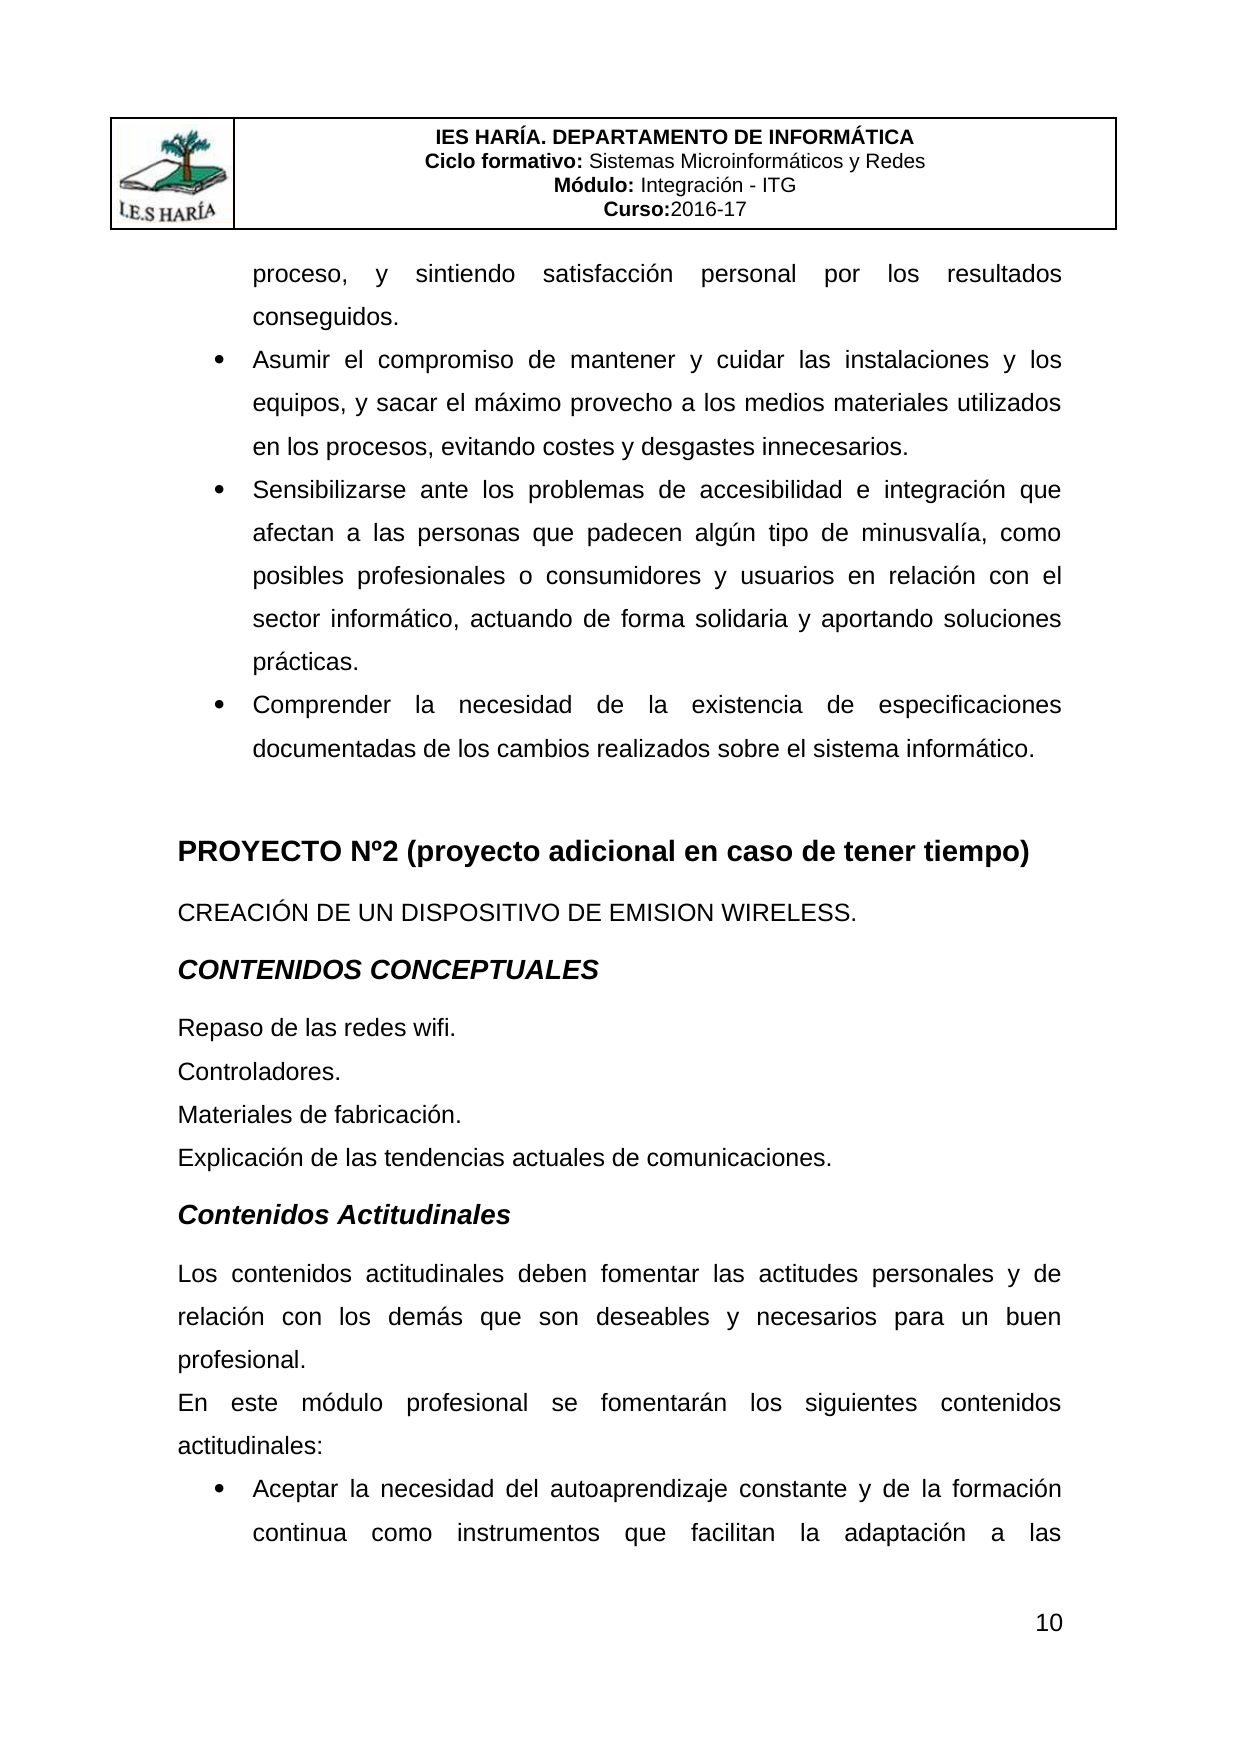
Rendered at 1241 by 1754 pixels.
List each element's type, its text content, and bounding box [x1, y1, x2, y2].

subtitle Contenidos Actitudinales [177, 1198, 1063, 1230]
text En este módulo profesional se fomentarán los siguientes contenidos actitudinales: [177, 1388, 1063, 1460]
list Aceptar la necesidad del autoaprendizaje constante y de la formación continua como instrumentos que facilitan la adaptación a las [215, 1474, 1063, 1546]
text Explicación de las tendencias actuales de comunicaciones. [177, 1143, 1063, 1172]
list proceso, y sintiendo satisfacción personal por los resultados conseguidos. [215, 259, 1063, 331]
list Sensibilizarse ante los problemas de accesibilidad e integración que afectan a las personas que padecen algún tipo de minusvalía, como posibles profesionales o consumidores y usuarios en relación con el sector informático, actuando de forma solidaria y aportando soluciones prácticas. [215, 474, 1063, 676]
text Materiales de fabricación. [177, 1100, 1063, 1128]
subtitle CONTENIDOS CONCEPTUALES [177, 953, 1063, 985]
text Los contenidos actitudinales deben fomentar las actitudes personales y de relación con los demás que son deseables y necesarios para un buen profesional. [177, 1259, 1063, 1374]
list Asumir el compromiso de mantener y cuidar las instalaciones y los equipos, y sacar el máximo provecho a los medios materiales utilizados en los procesos, evitando costes y desgastes innecesarios. [215, 345, 1063, 460]
text CREACIÓN DE UN DISPOSITIVO DE EMISION WIRELESS. [177, 897, 1063, 926]
subtitle PROYECTO Nº2 (proyecto adicional en caso de tener tiempo) [177, 834, 1063, 868]
text Controladores. [177, 1057, 1063, 1085]
list Comprender la necesidad de la existencia de especificaciones documentadas de los cambios realizados sobre el sistema informático. [215, 690, 1063, 762]
text Repaso de las redes wifi. [177, 1013, 1063, 1042]
picture [116, 124, 233, 223]
